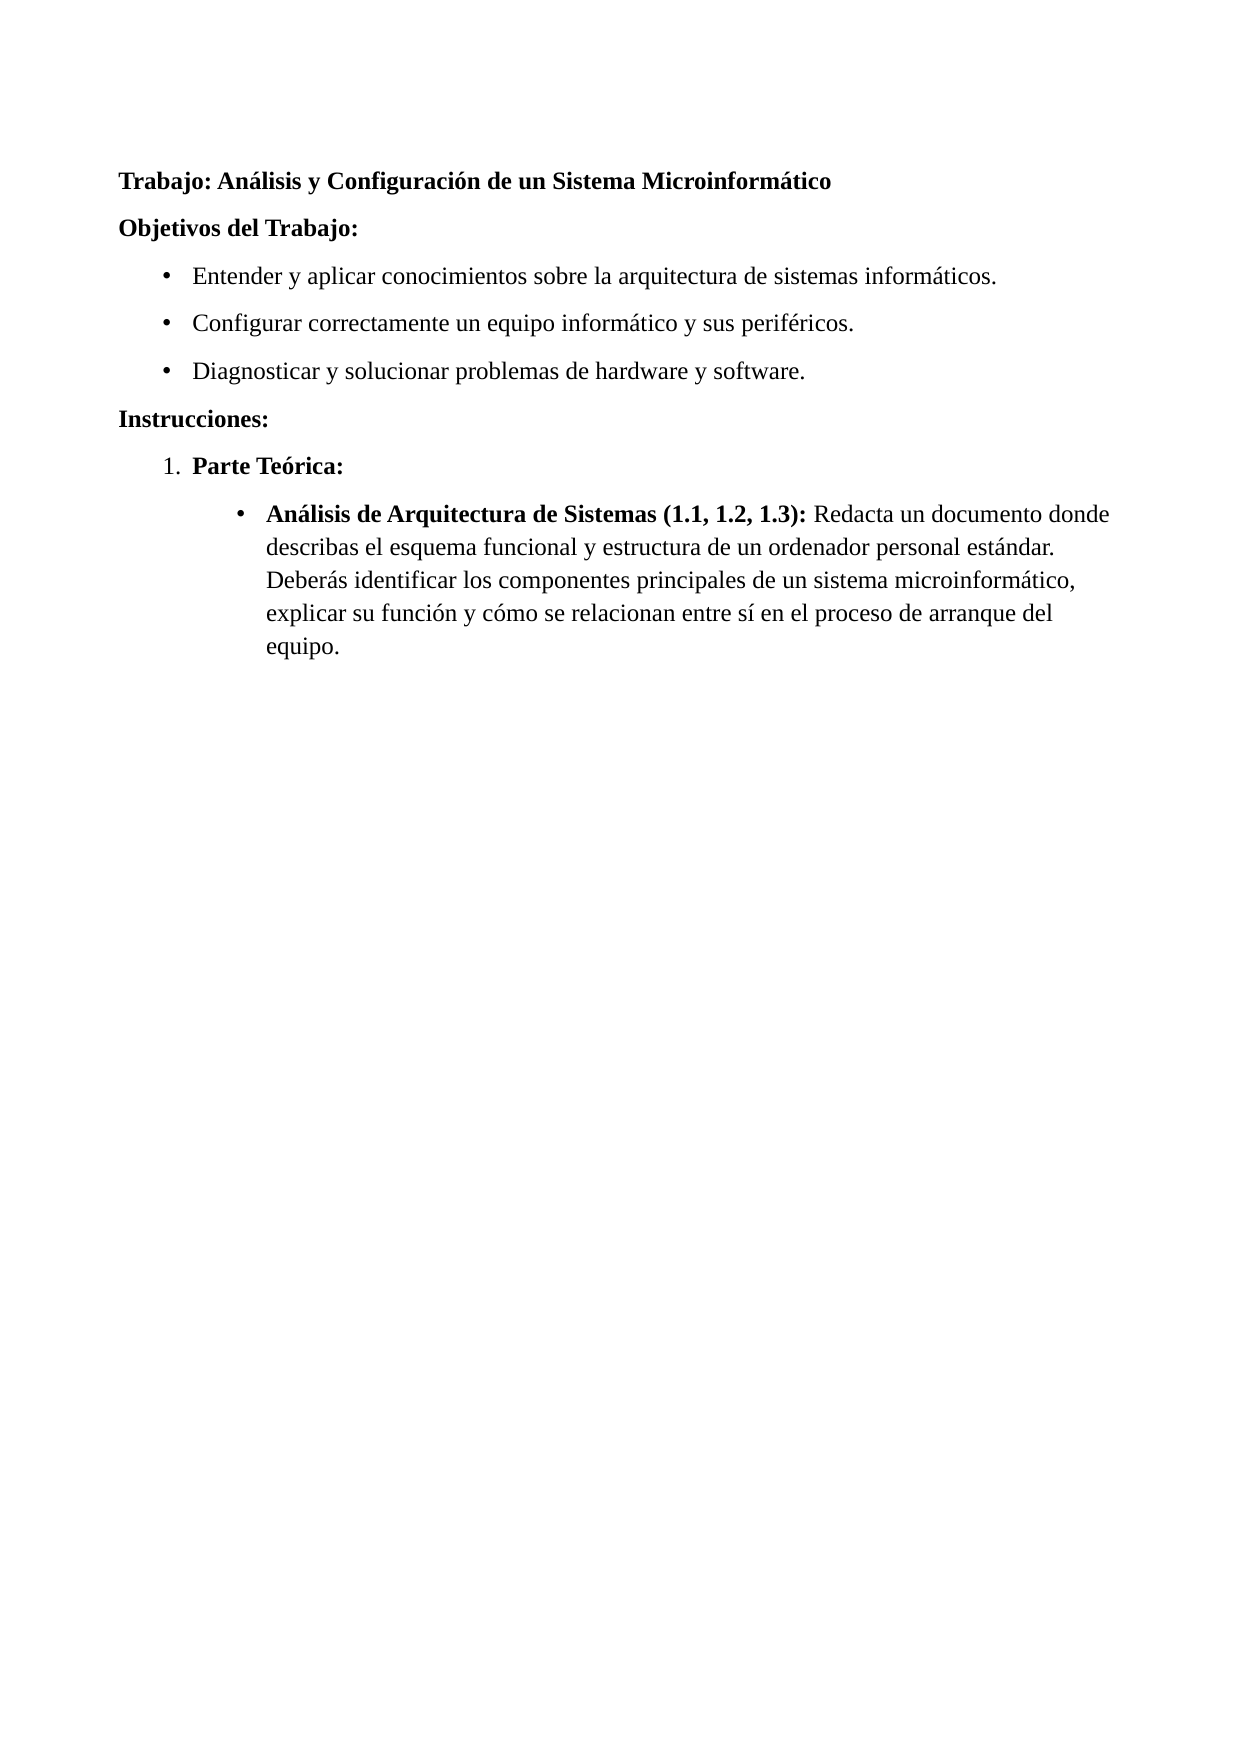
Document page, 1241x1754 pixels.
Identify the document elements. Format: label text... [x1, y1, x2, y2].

list Entender y aplicar conocimientos sobre la arquitectura de sistemas informáticos. [162, 261, 1122, 290]
list Análisis de Arquitectura de Sistemas (1.1, 1.2, 1.3): Redacta un documento donde describas el esquema funcional y estructura de un ordenador personal estándar. Deberás identificar los componentes principales de un sistema microinformático, explicar su función y cómo se relacionan entre sí en el proceso de arranque del equipo. [236, 499, 1122, 660]
text Objetivos del Trabajo: [118, 213, 1122, 242]
list Configurar correctamente un equipo informático y sus periféricos. [162, 308, 1122, 337]
list Parte Teórica: [162, 451, 1122, 480]
list Diagnosticar y solucionar problemas de hardware y software. [162, 356, 1122, 385]
text Instrucciones: [118, 404, 1122, 432]
text Trabajo: Análisis y Configuración de un Sistema Microinformático [118, 166, 1122, 194]
